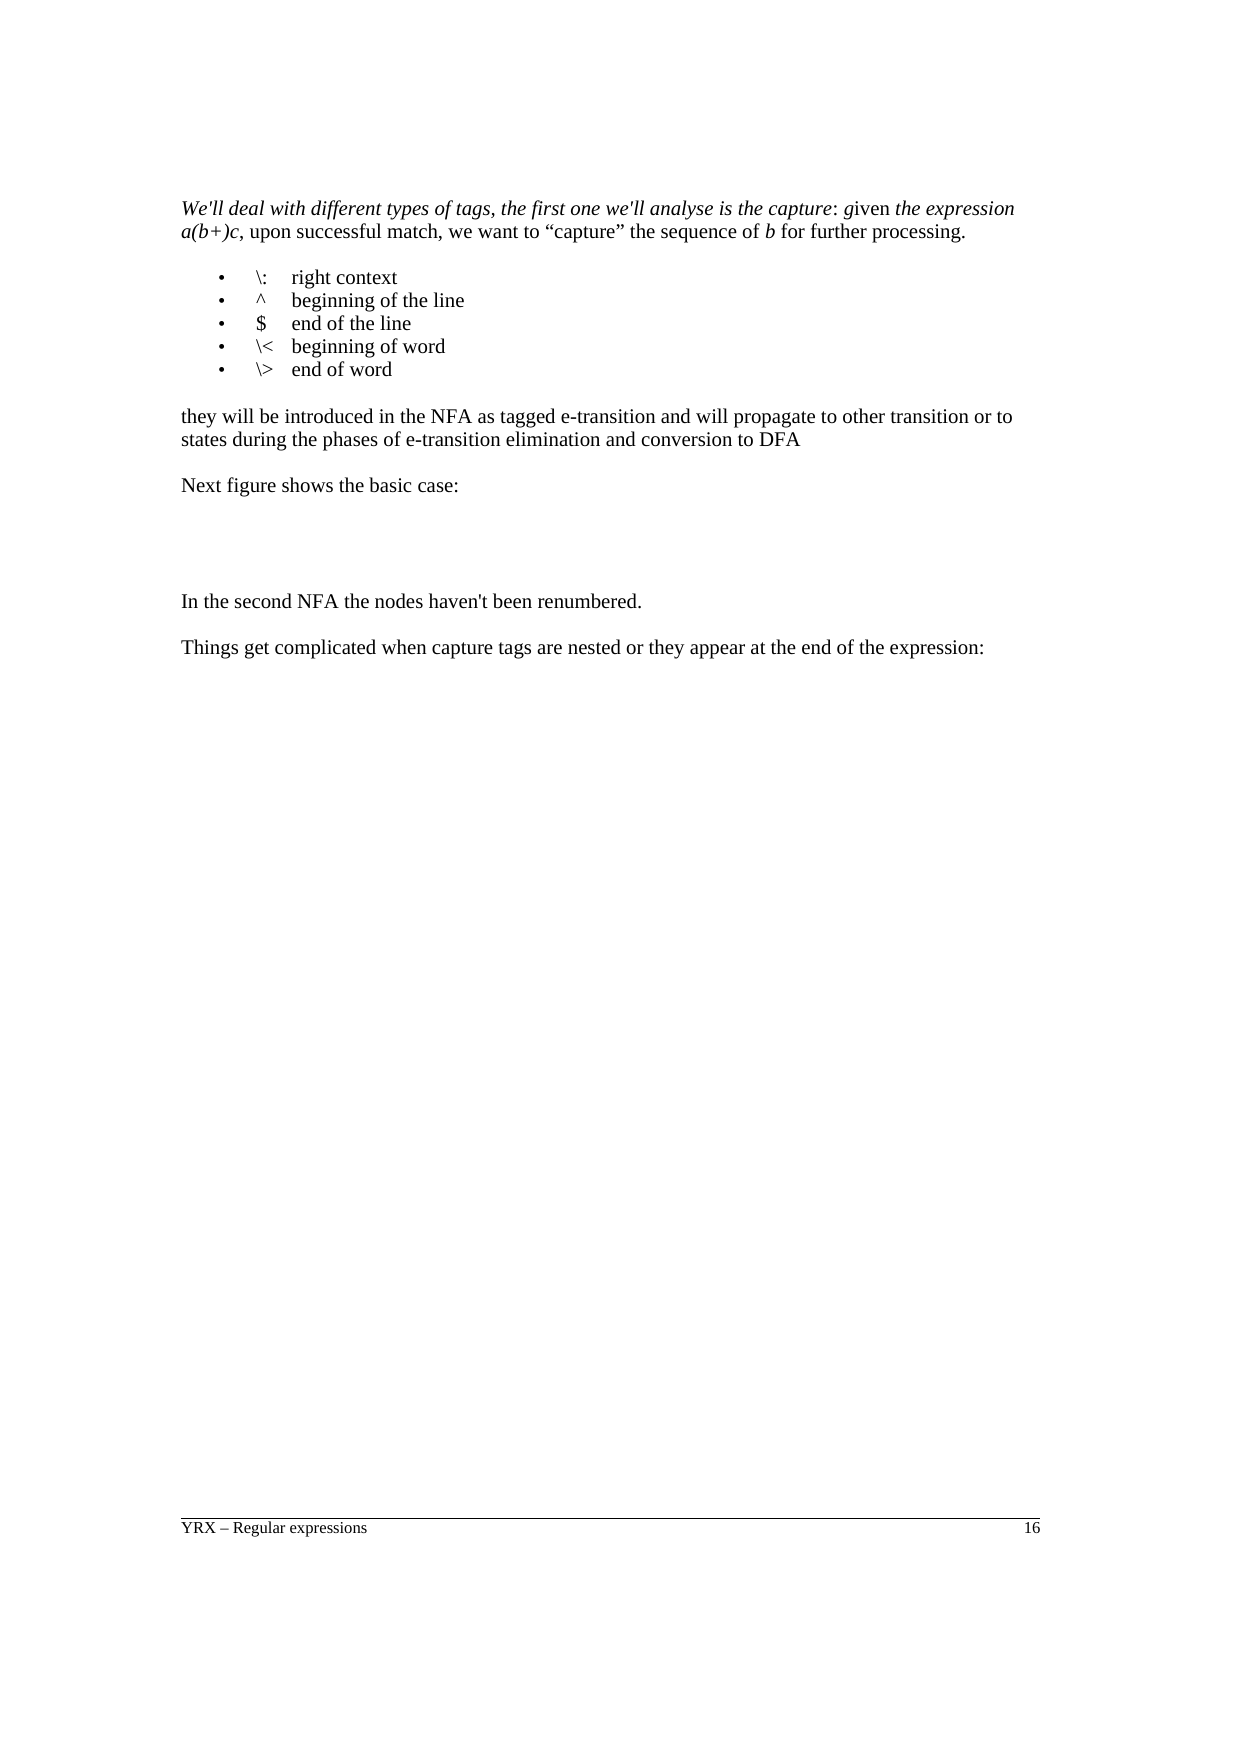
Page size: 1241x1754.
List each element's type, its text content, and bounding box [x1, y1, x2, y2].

text Next figure shows the basic case: [181, 474, 1040, 497]
list ^ beginning of the line [218, 289, 1040, 312]
text We'll deal with different types of tags, the first one we'll analyse is the capture: given the expression a(b+)c, upon successful match, we want to “capture” the sequence of b for further processing. [181, 196, 1040, 243]
text In the second NFA the nodes haven't been renumbered. [181, 589, 1040, 613]
list \> end of word [218, 358, 1040, 381]
list \: right context [218, 266, 1040, 289]
text Things get complicated when capture tags are nested or they appear at the end of the expression: [181, 636, 1040, 659]
list $ end of the line [218, 312, 1040, 335]
text they will be introduced in the NFA as tagged e-transition and will propagate to other transition or to states during the phases of e-transition elimination and conversion to DFA [181, 404, 1040, 451]
list \< beginning of word [218, 335, 1040, 358]
